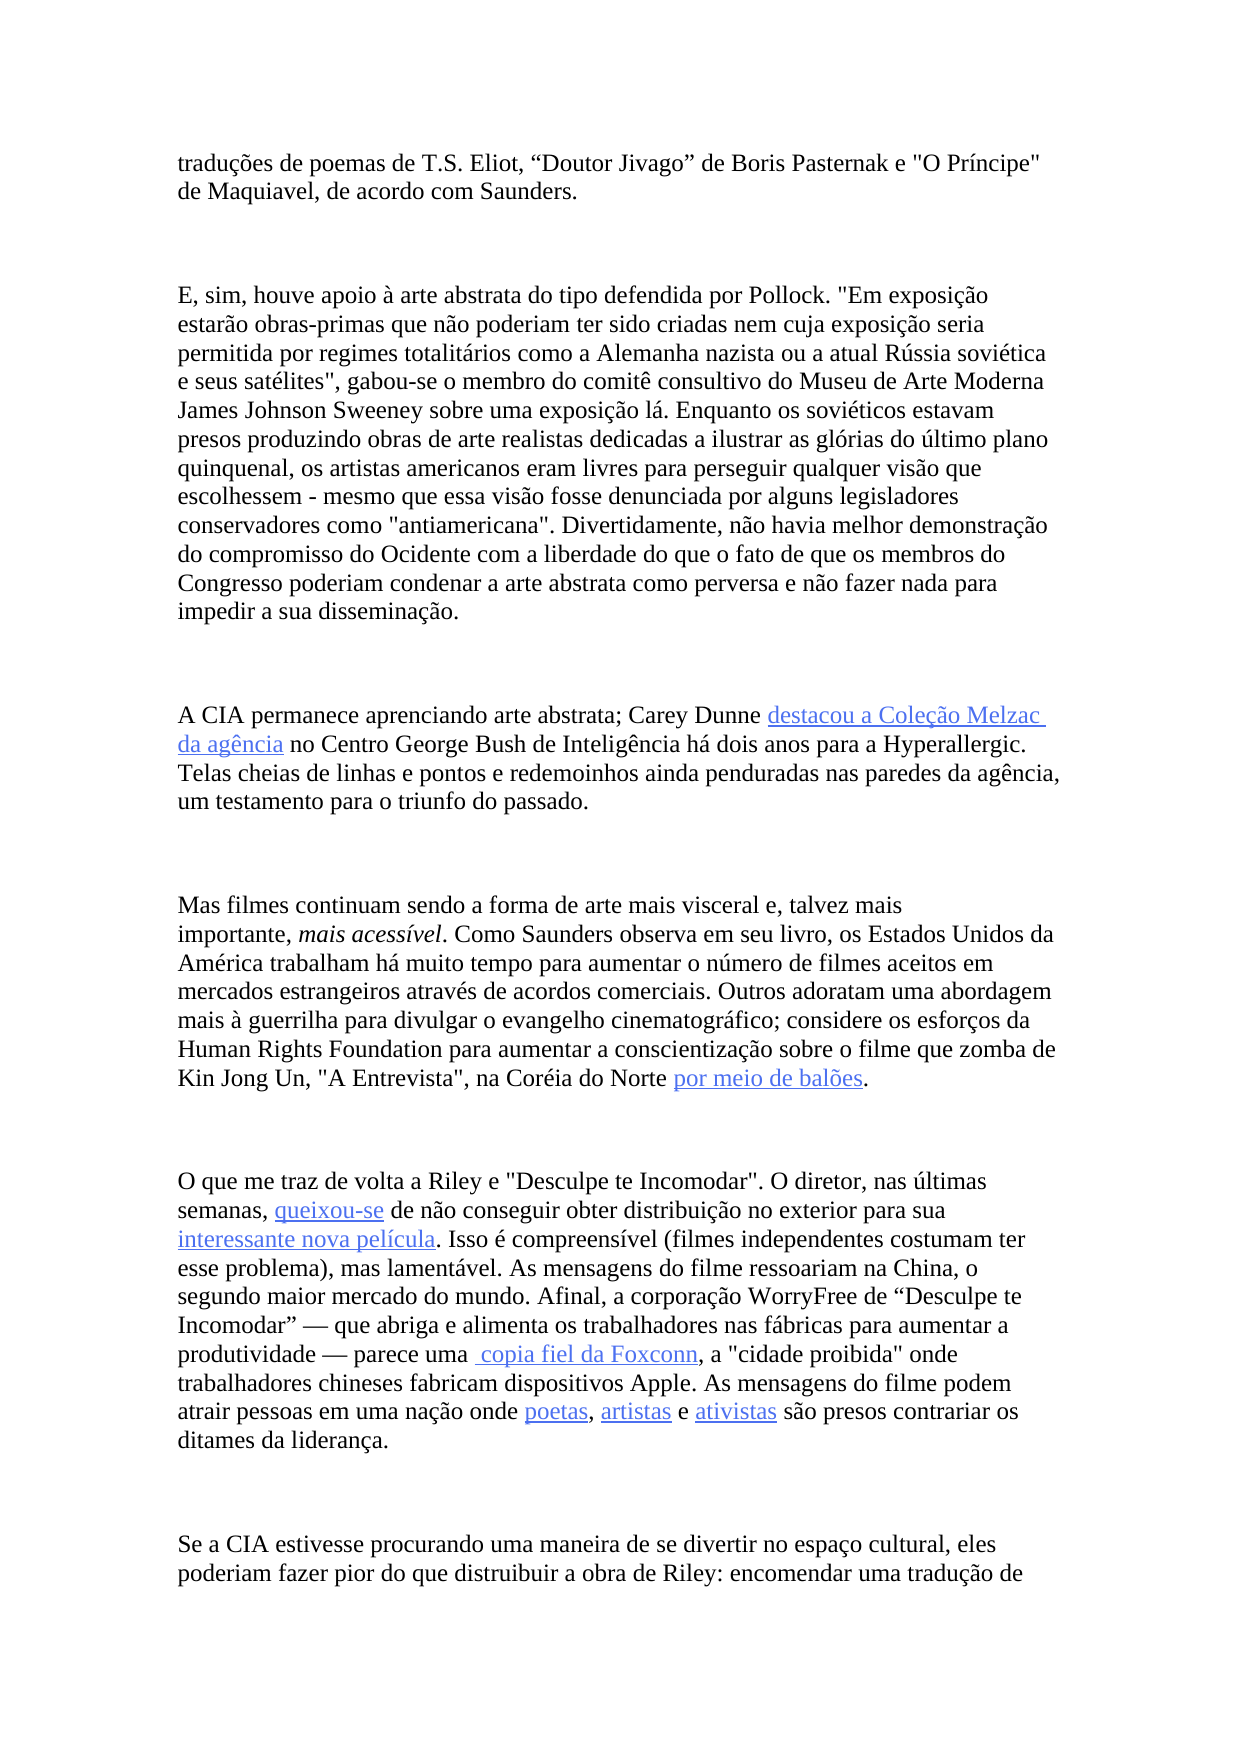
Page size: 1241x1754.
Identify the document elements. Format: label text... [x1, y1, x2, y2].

text Mas filmes continuam sendo a forma de arte mais visceral e, talvez mais importante, mais acessível. Como Saunders observa em seu livro, os Estados Unidos da América trabalham há muito tempo para aumentar o número de filmes aceitos em mercados estrangeiros através de acordos comerciais. Outros adoratam uma abordagem mais à guerrilha para divulgar o evangelho cinematográfico; considere os esforços da Human Rights Foundation para aumentar a conscientização sobre o filme que zomba de Kin Jong Un, "A Entrevista", na Coréia do Norte por meio de balões. [177, 890, 1063, 1091]
text O que me traz de volta a Riley e "Desculpe te Incomodar". O diretor, nas últimas semanas, queixou-se de não conseguir obter distribuição no exterior para sua interessante nova película. Isso é compreensível (filmes independentes costumam ter esse problema), mas lamentável. As mensagens do filme ressoariam na China, o segundo maior mercado do mundo. Afinal, a corporação WorryFree de “Desculpe te Incomodar” — que abriga e alimenta os trabalhadores nas fábricas para aumentar a produtividade — parece uma copia fiel da Foxconn, a "cidade proibida" onde trabalhadores chineses fabricam dispositivos Apple. As mensagens do filme podem atrair pessoas em uma nação onde poetas, artistas e ativistas são presos contrariar os ditames da liderança. [177, 1166, 1063, 1454]
text A CIA permanece aprenciando arte abstrata; Carey Dunne destacou a Coleção Melzac da agência no Centro George Bush de Inteligência há dois anos para a Hyperallergic. Telas cheias de linhas e pontos e redemoinhos ainda penduradas nas paredes da agência, um testamento para o triunfo do passado. [177, 700, 1063, 815]
text E, sim, houve apoio à arte abstrata do tipo defendida por Pollock. "Em exposição estarão obras-primas que não poderiam ter sido criadas nem cuja exposição seria permitida por regimes totalitários como a Alemanha nazista ou a atual Rússia soviética e seus satélites", gabou-se o membro do comitê consultivo do Museu de Arte Moderna James Johnson Sweeney sobre uma exposição lá. Enquanto os soviéticos estavam presos produzindo obras de arte realistas dedicadas a ilustrar as glórias do último plano quinquenal, os artistas americanos eram livres para perseguir qualquer visão que escolhessem - mesmo que essa visão fosse denunciada por alguns legisladores conservadores como "antiamericana". Divertidamente, não havia melhor demonstração do compromisso do Ocidente com a liberdade do que o fato de que os membros do Congresso poderiam condenar a arte abstrata como perversa e não fazer nada para impedir a sua disseminação. [177, 280, 1063, 625]
text Se a CIA estivesse procurando uma maneira de se divertir no espaço cultural, eles poderiam fazer pior do que distruibuir a obra de Riley: encomendar uma tradução de [177, 1529, 1063, 1586]
text traduções de poemas de T.S. Eliot, “Doutor Jivago” de Boris Pasternak e "O Príncipe" de Maquiavel, de acordo com Saunders. [177, 148, 1063, 205]
